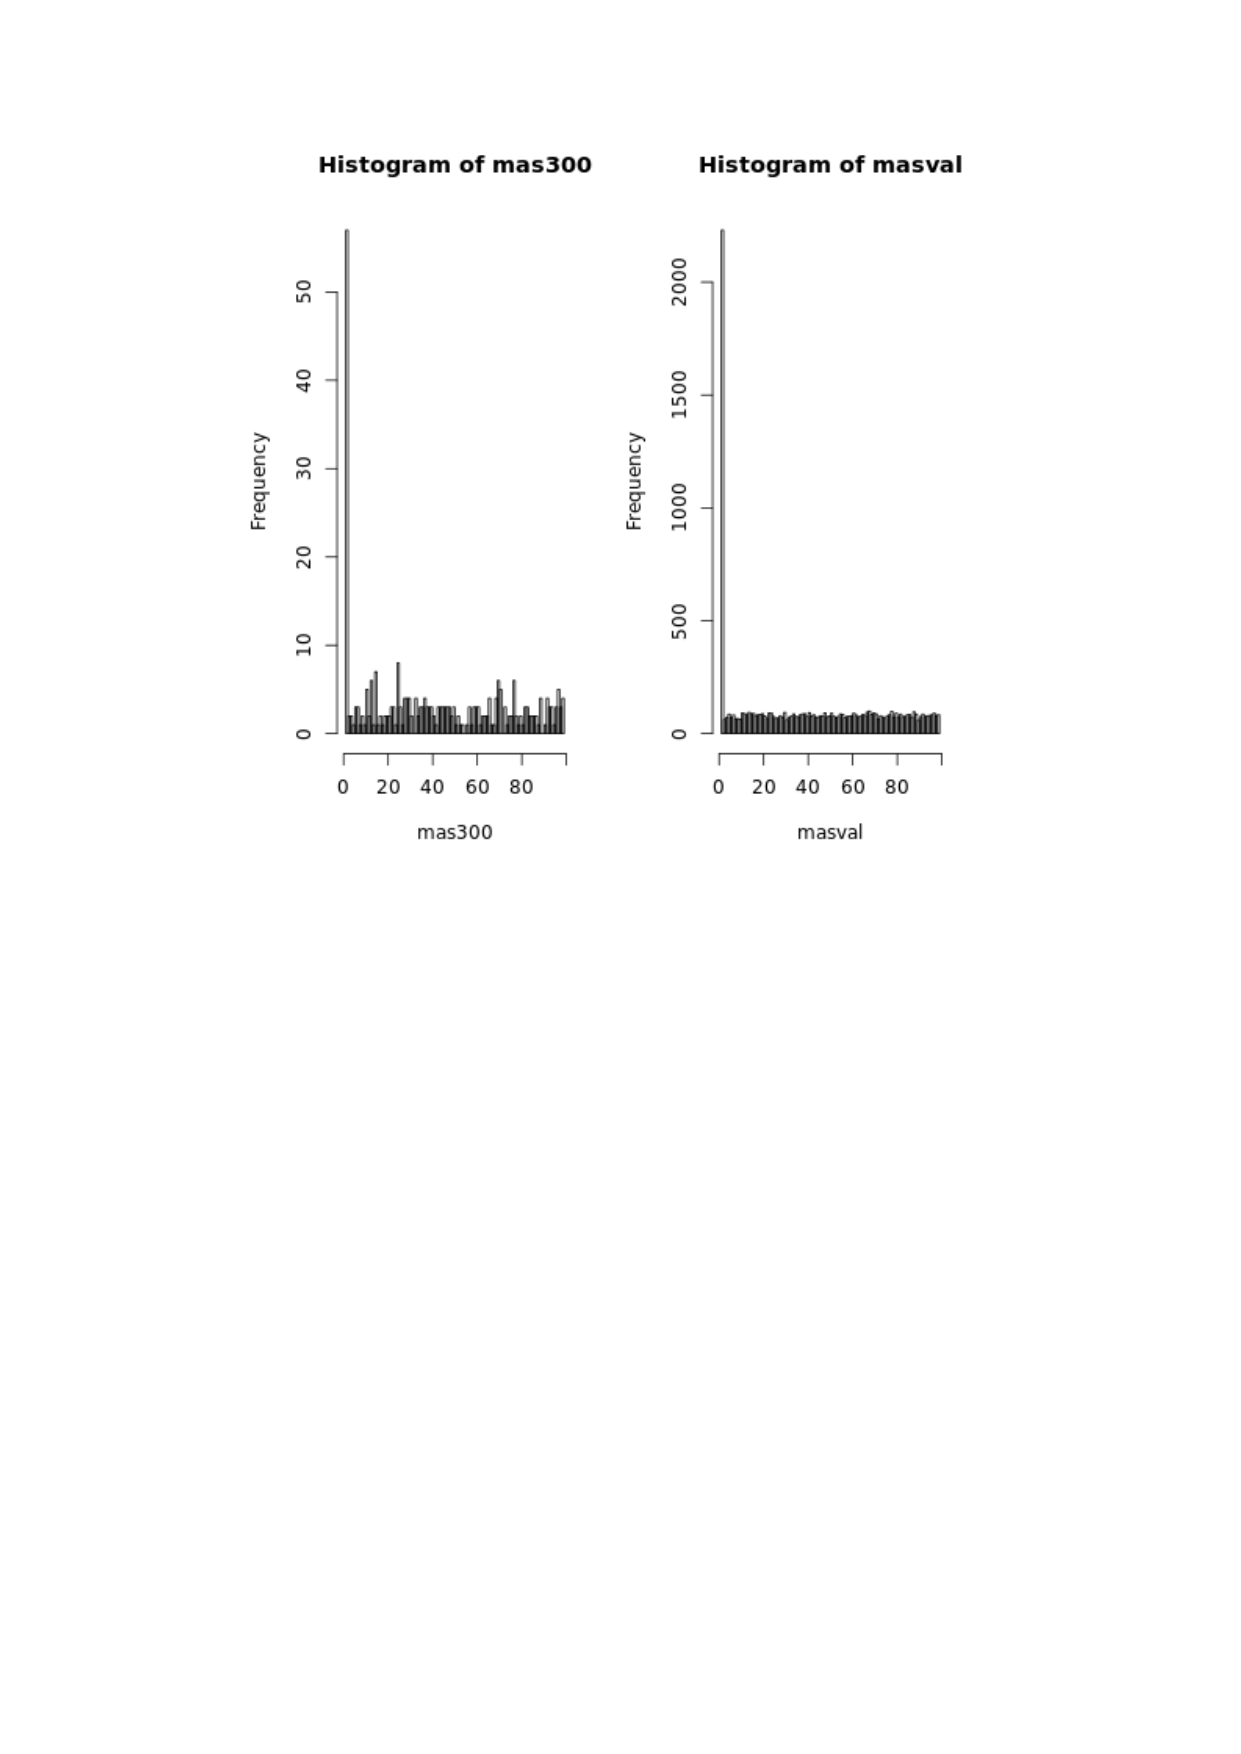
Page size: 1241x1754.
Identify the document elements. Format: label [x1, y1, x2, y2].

picture [245, 118, 995, 869]
